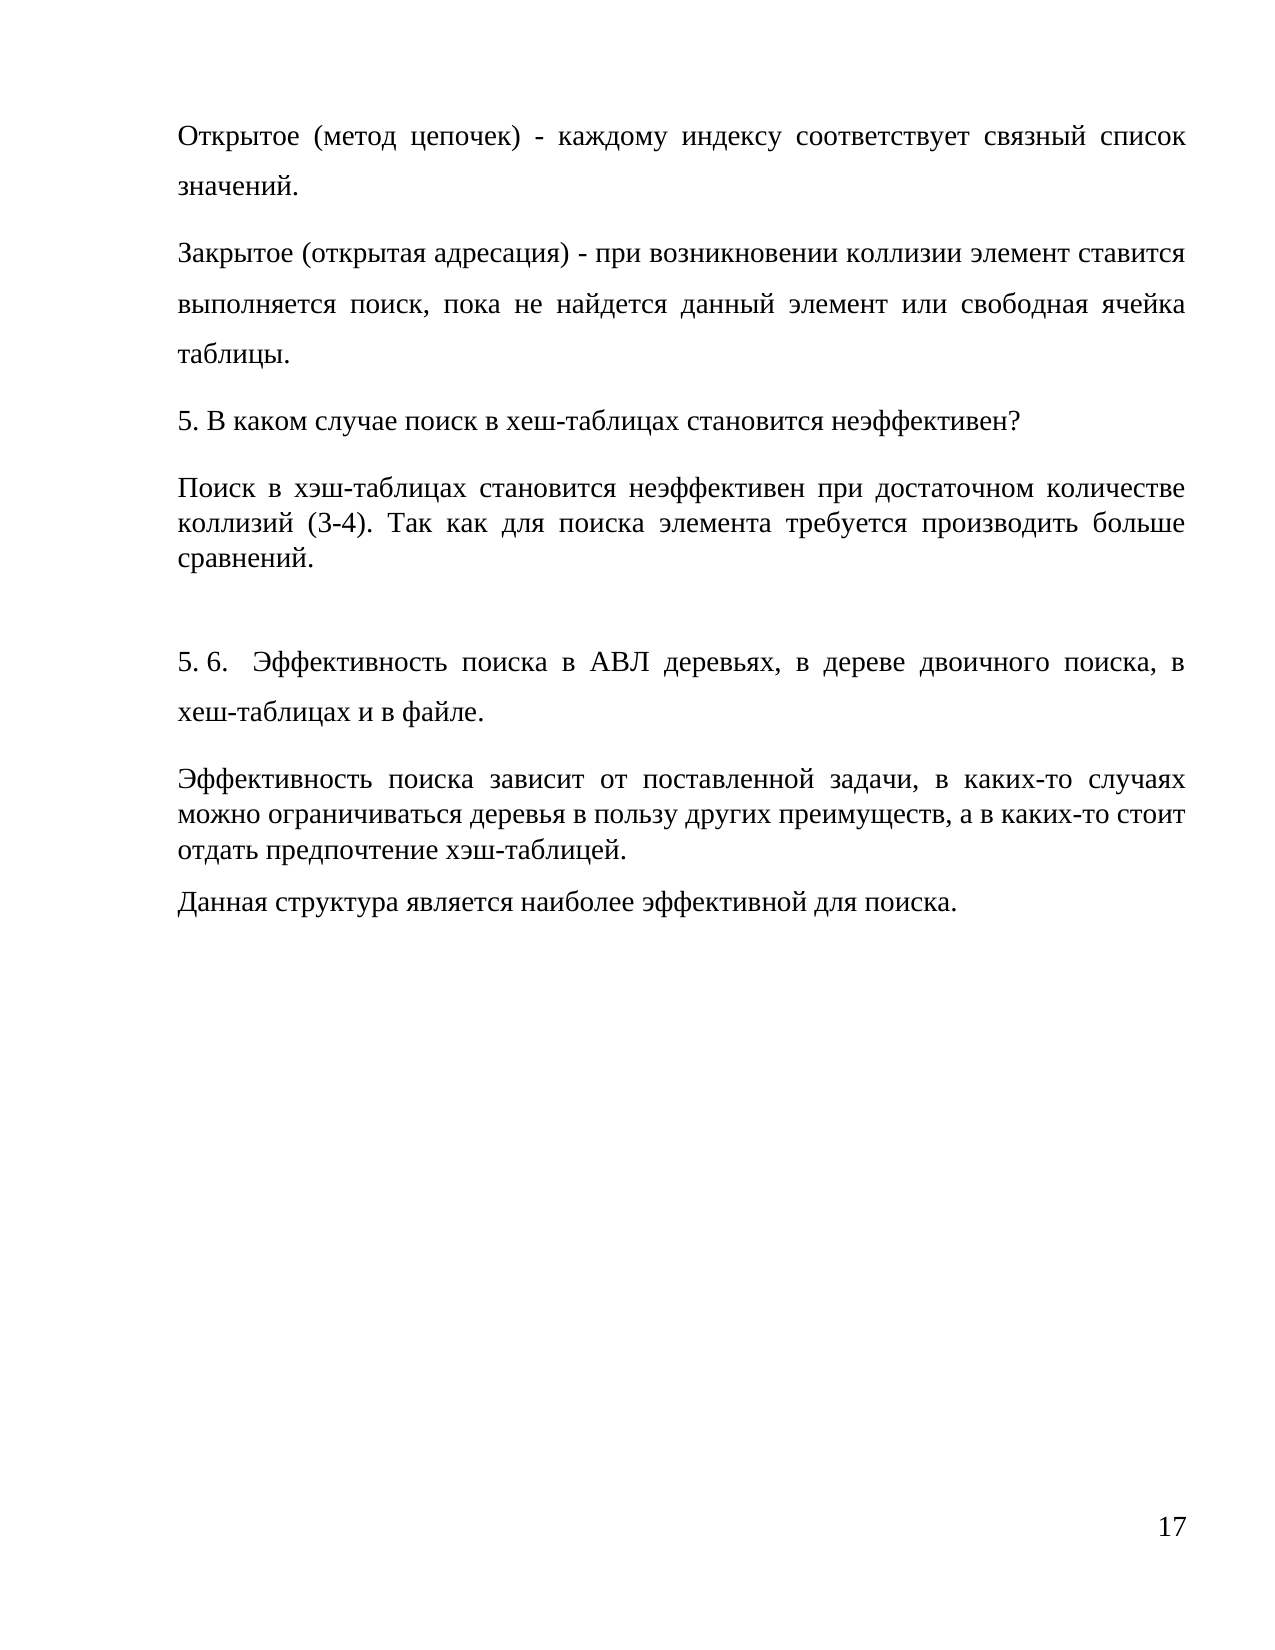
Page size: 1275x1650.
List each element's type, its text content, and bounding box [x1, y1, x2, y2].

text Закрытое (открытая адресация) - при возникновении коллизии элемент ставится выполняется поиск, пока не найдется данный элемент или свободная ячейка таблицы. [177, 235, 1186, 369]
text Открытое (метод цепочек) - каждому индексу соответствует связный список значений. [177, 118, 1186, 202]
text 5. 6. Эффективность поиска в АВЛ деревьях, в дереве двоичного поиска, в хеш-таблицах и в файле. [177, 644, 1186, 728]
text Эффективность поиска зависит от поставленной задачи, в каких-то случаях можно ограничиваться деревья в пользу других преимуществ, а в каких-то стоит отдать предпочтение хэш-таблицей. [177, 761, 1186, 865]
text Поиск в хэш-таблицах становится неэффективен при достаточном количестве коллизий (3-4). Так как для поиска элемента требуется производить больше сравнений. [177, 470, 1186, 574]
text 5. В каком случае поиск в хеш-таблицах становится неэффективен? [177, 403, 1186, 437]
text Данная структура является наиболее эффективной для поиска. [177, 884, 1186, 917]
